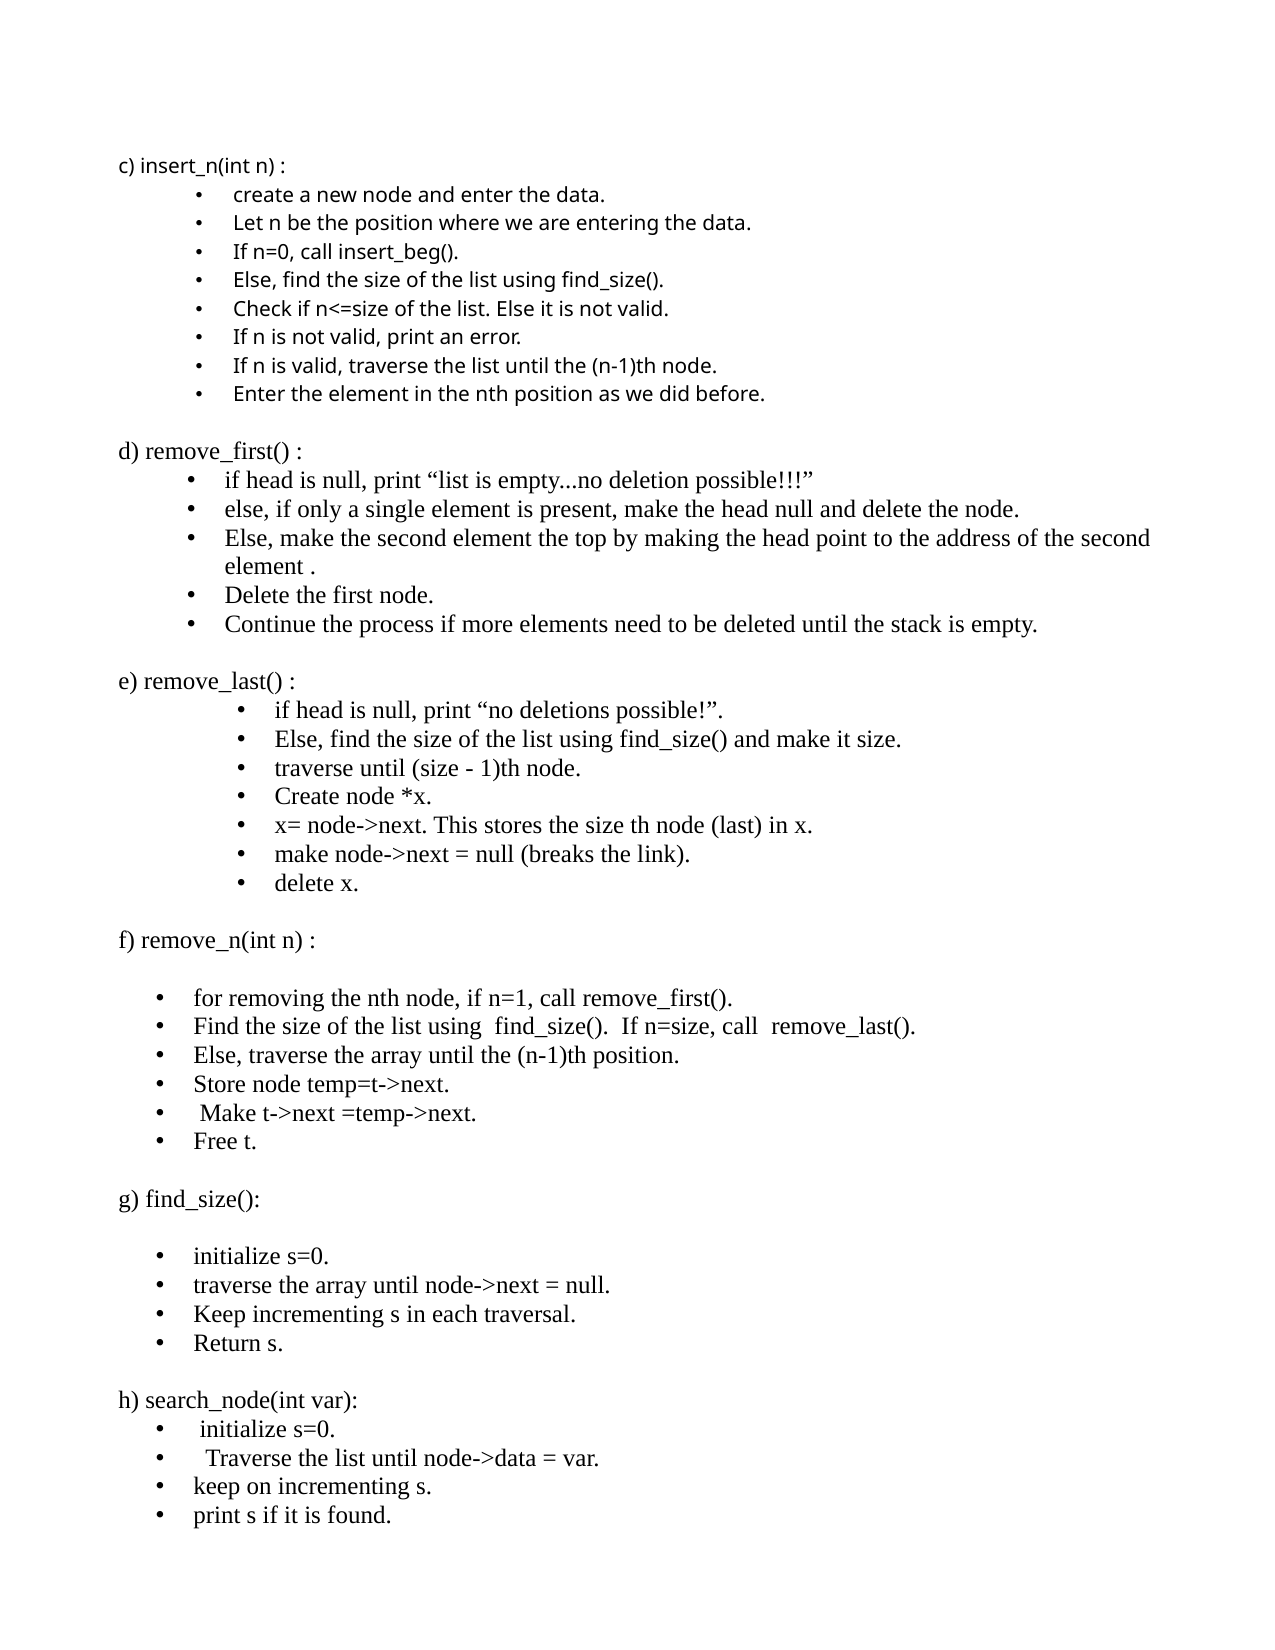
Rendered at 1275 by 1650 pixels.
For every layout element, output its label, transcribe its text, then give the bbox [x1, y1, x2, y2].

text c) insert_n(int n) : [118, 152, 1157, 180]
list keep on incrementing s. [156, 1471, 1157, 1500]
list for removing the nth node, if n=1, call remove_first(). [156, 983, 1157, 1011]
text h) search_node(int var): [118, 1385, 1157, 1414]
list if head is null, print “list is empty...no deletion possible!!!” [187, 465, 1157, 494]
list initialize s=0. [156, 1241, 1157, 1270]
text f) remove_n(int n) : [118, 925, 1157, 954]
list Else, find the size of the list using find_size() and make it size. [237, 724, 1157, 753]
list Return s. [156, 1328, 1157, 1356]
list print s if it is found. [156, 1500, 1157, 1529]
list Else, make the second element the top by making the head point to the address of the second element . [187, 523, 1157, 580]
list if head is null, print “no deletions possible!”. [237, 695, 1157, 724]
list make node->next = null (breaks the link). [237, 839, 1157, 868]
list Delete the first node. [187, 580, 1157, 609]
list Let n be the position where we are entering the data. [195, 208, 1157, 237]
list If n is not valid, print an error. [195, 322, 1157, 351]
list Free t. [156, 1126, 1157, 1155]
list Else, traverse the array until the (n-1)th position. [156, 1040, 1157, 1069]
list Continue the process if more elements need to be deleted until the stack is empty. [187, 609, 1157, 638]
text e) remove_last() : [118, 666, 1157, 695]
list Traverse the list until node->data = var. [156, 1443, 1157, 1471]
list else, if only a single element is present, make the head null and delete the node. [187, 494, 1157, 523]
list If n=0, call insert_beg(). [195, 237, 1157, 265]
list Store node temp=t->next. [156, 1069, 1157, 1098]
list initialize s=0. [156, 1414, 1157, 1443]
list Make t->next =temp->next. [156, 1098, 1157, 1126]
list x= node->next. This stores the size th node (last) in x. [237, 810, 1157, 839]
list Find the size of the list using find_size(). If n=size, call remove_last(). [156, 1011, 1157, 1040]
list Keep incrementing s in each traversal. [156, 1299, 1157, 1328]
list Enter the element in the nth position as we did before. [195, 379, 1157, 408]
text d) remove_first() : [118, 436, 1157, 465]
list Else, find the size of the list using find_size(). [195, 265, 1157, 294]
list Create node *x. [237, 781, 1157, 810]
list traverse the array until node->next = null. [156, 1270, 1157, 1299]
list Check if n<=size of the list. Else it is not valid. [195, 294, 1157, 322]
list delete x. [237, 868, 1157, 896]
list traverse until (size - 1)th node. [237, 753, 1157, 781]
list If n is valid, traverse the list until the (n-1)th node. [195, 351, 1157, 379]
list create a new node and enter the data. [195, 180, 1157, 208]
text g) find_size(): [118, 1184, 1157, 1213]
